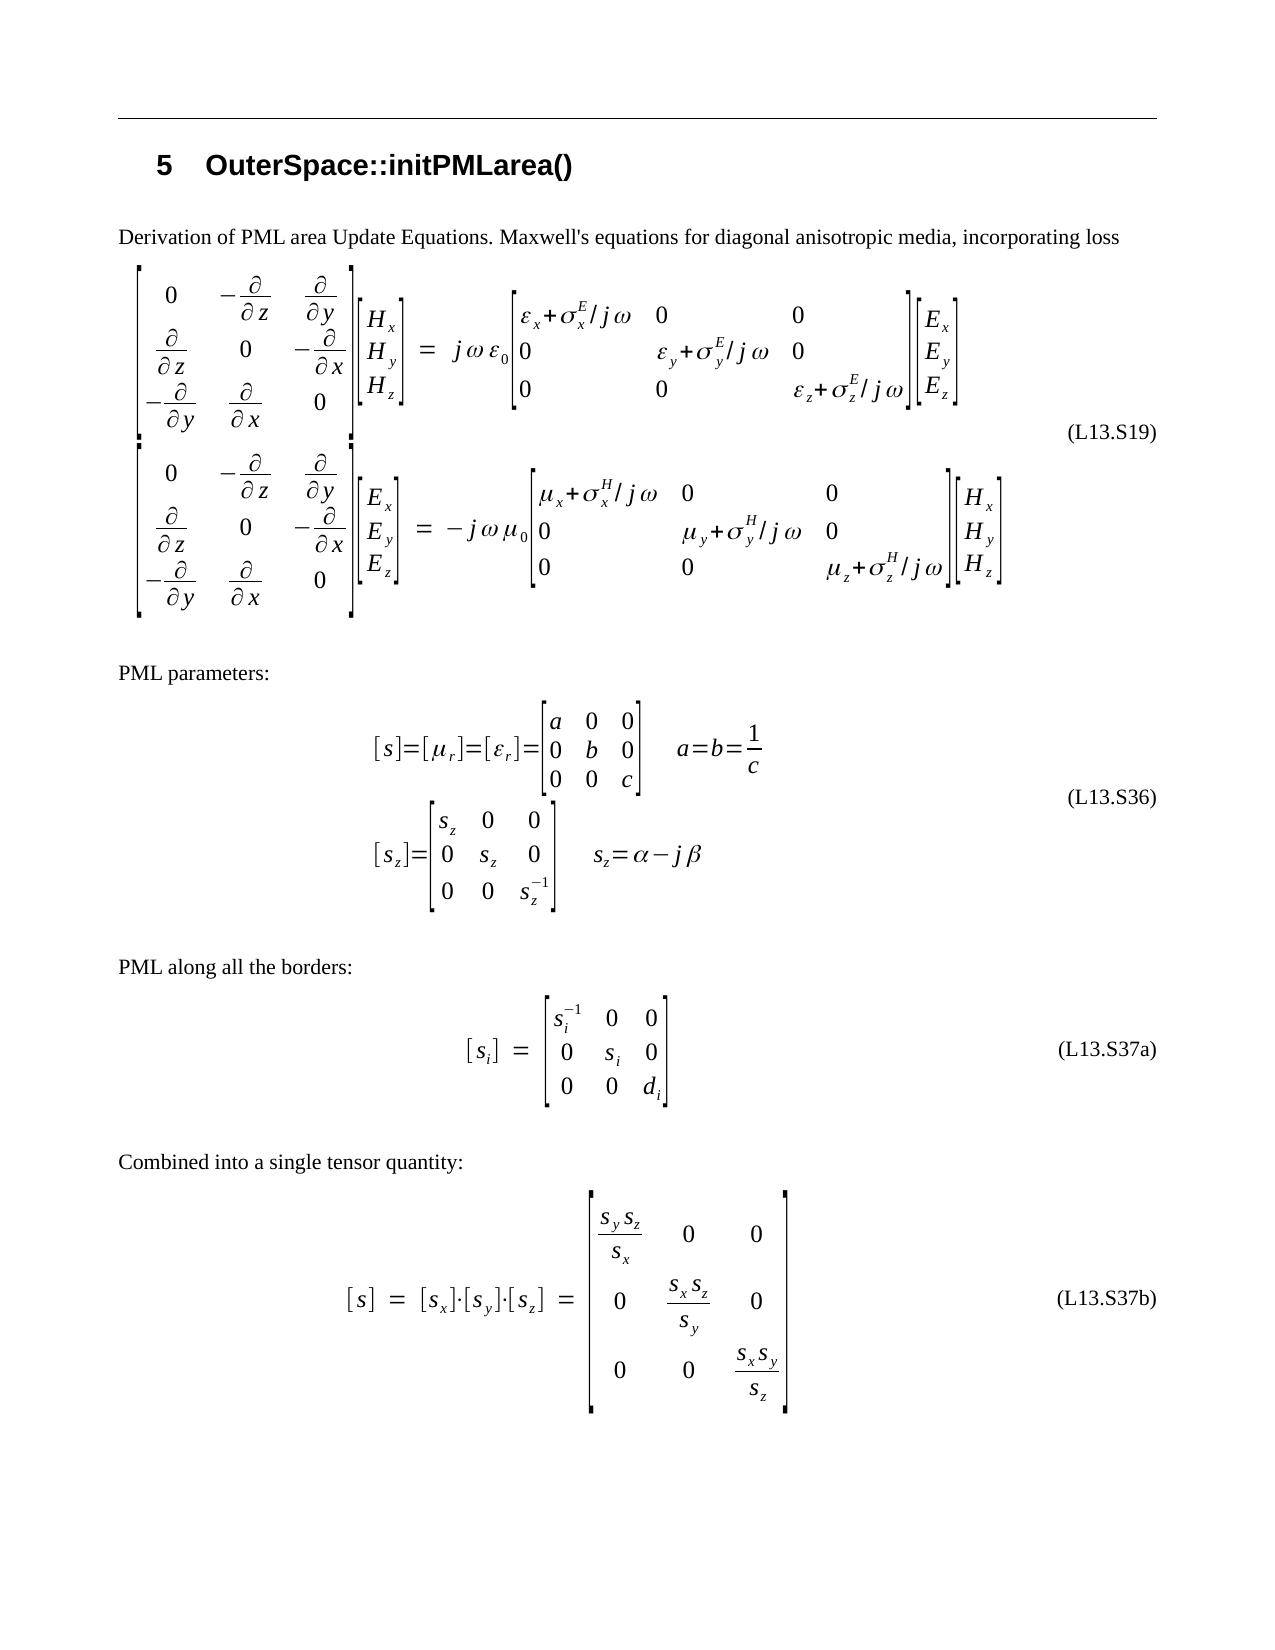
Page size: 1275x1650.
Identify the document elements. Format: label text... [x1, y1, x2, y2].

text (L13.S19) [118, 264, 1157, 619]
text PML parameters: [118, 660, 1157, 685]
subtitle OuterSpace::initPMLarea() [118, 119, 1157, 212]
text (L13.S36) [118, 700, 1157, 914]
text Combined into a single tensor quantity: [118, 1149, 1157, 1174]
text (L13.S37b) [118, 1189, 1157, 1415]
text PML along all the borders: [118, 954, 1157, 979]
text Derivation of PML area Update Equations. Maxwell's equations for diagonal anisotropic media, incorporating loss [118, 224, 1157, 249]
text (L13.S37a) [118, 994, 1157, 1109]
